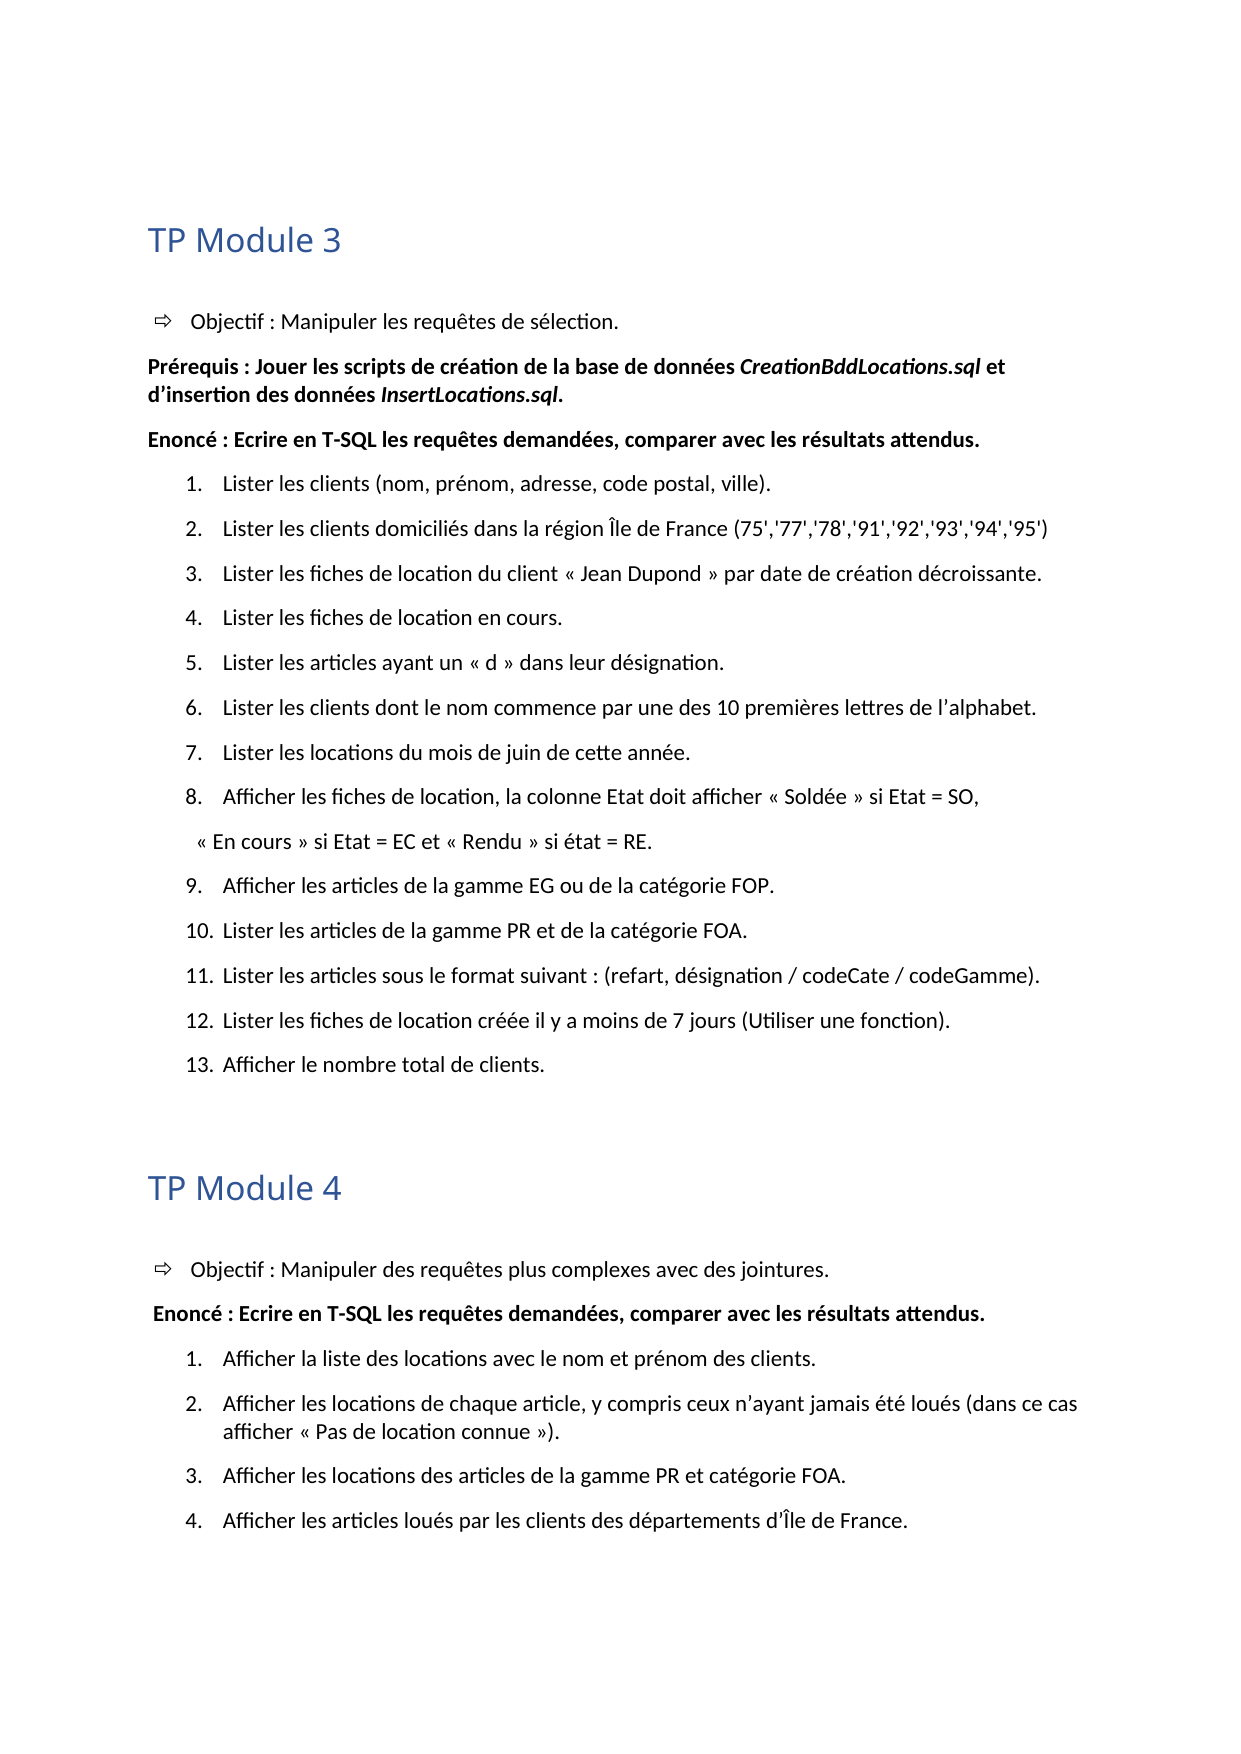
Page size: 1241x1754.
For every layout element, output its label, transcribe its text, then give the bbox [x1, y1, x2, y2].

list Lister les clients dont le nom commence par une des 10 premières lettres de l’alphabet. [185, 693, 1093, 721]
list Afficher la liste des locations avec le nom et prénom des clients. [185, 1344, 1093, 1372]
list Afficher les locations des articles de la gamme PR et catégorie FOA. [185, 1462, 1093, 1490]
list Lister les fiches de location du client « Jean Dupond » par date de création décroissante. [185, 559, 1093, 587]
list Lister les locations du mois de juin de cette année. [185, 738, 1093, 766]
list Afficher les articles de la gamme EG ou de la catégorie FOP. [185, 872, 1093, 900]
list Afficher les fiches de location, la colonne Etat doit afficher « Soldée » si Etat = SO, [185, 782, 1093, 810]
list Objectif : Manipuler les requêtes de sélection. [153, 307, 1093, 335]
list Afficher le nombre total de clients. [185, 1050, 1093, 1078]
subtitle TP Module 3 [148, 217, 1093, 263]
list Afficher les articles loués par les clients des départements d’Île de France. [185, 1506, 1093, 1534]
list Lister les fiches de location en cours. [185, 603, 1093, 632]
list Afficher les locations de chaque article, y compris ceux n’ayant jamais été loués (dans ce cas afficher « Pas de location connue »). [185, 1389, 1093, 1445]
text Enoncé : Ecrire en T-SQL les requêtes demandées, comparer avec les résultats attendus. [148, 425, 1093, 453]
list Lister les articles sous le format suivant : (refart, désignation / codeCate / codeGamme). [185, 961, 1093, 989]
list Lister les fiches de location créée il y a moins de 7 jours (Utiliser une fonction). [185, 1006, 1093, 1034]
list Lister les articles ayant un « d » dans leur désignation. [185, 648, 1093, 676]
subtitle TP Module 4 [148, 1165, 1093, 1210]
list Objectif : Manipuler des requêtes plus complexes avec des jointures. [153, 1255, 1093, 1283]
text Enoncé : Ecrire en T-SQL les requêtes demandées, comparer avec les résultats attendus. [153, 1299, 1093, 1328]
text Prérequis : Jouer les scripts de création de la base de données CreationBddLocations.sql et d’insertion des données InsertLocations.sql. [148, 352, 1093, 408]
list Lister les clients domiciliés dans la région Île de France (75','77','78','91','92','93','94','95') [185, 514, 1093, 542]
list Lister les articles de la gamme PR et de la catégorie FOA. [185, 916, 1093, 944]
text « En cours » si Etat = EC et « Rendu » si état = RE. [185, 827, 1093, 855]
list Lister les clients (nom, prénom, adresse, code postal, ville). [185, 469, 1093, 497]
